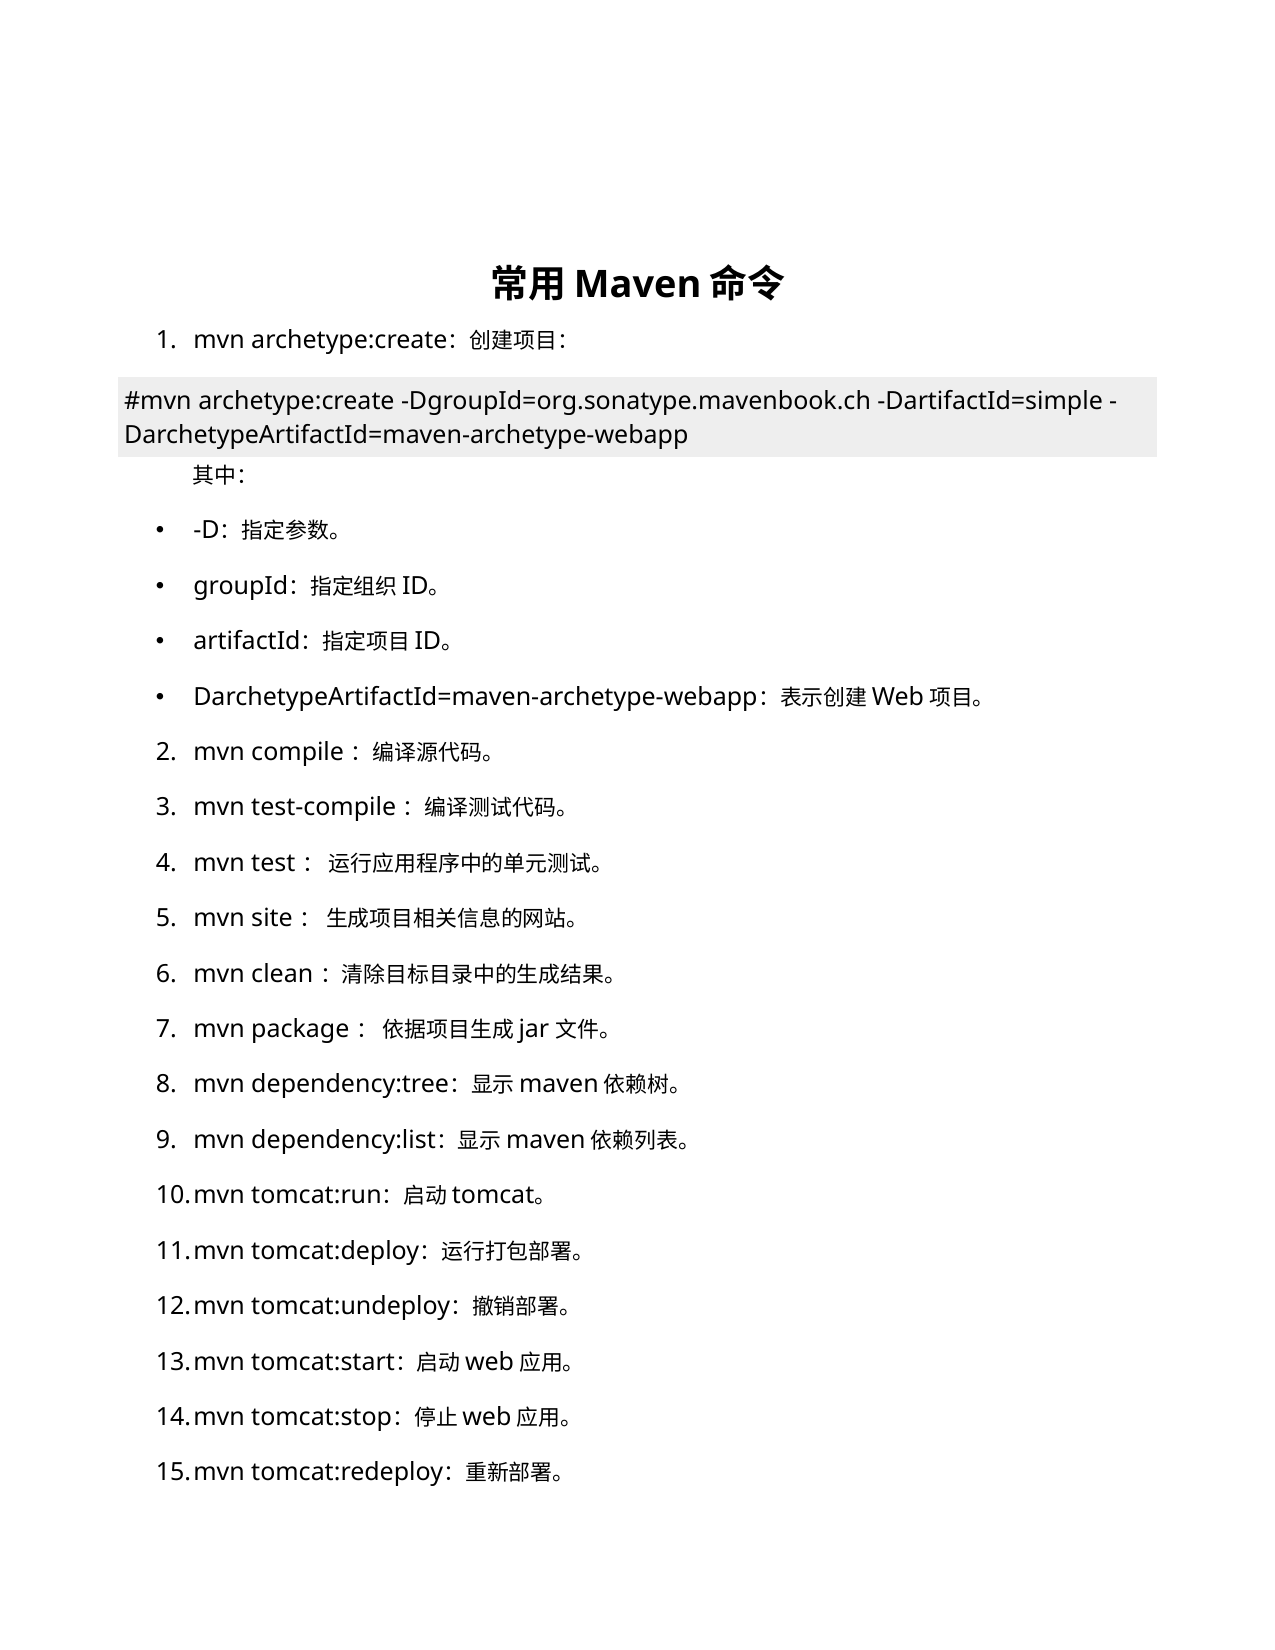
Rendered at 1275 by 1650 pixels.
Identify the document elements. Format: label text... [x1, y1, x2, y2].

list mvn compile ：编译源代码。 [156, 734, 1157, 768]
list DarchetypeArtifactId=maven-archetype-webapp：表示创建Web项目。 [156, 678, 1157, 712]
list mvn tomcat:run：启动tomcat。 [156, 1177, 1157, 1211]
text 其中： [118, 457, 1157, 491]
list mvn dependency:tree：显示maven依赖树。 [156, 1066, 1157, 1100]
list mvn site ： 生成项目相关信息的网站。 [156, 900, 1157, 934]
list mvn archetype:create：创建项目： [156, 322, 1157, 356]
list mvn package ： 依据项目生成jar 文件。 [156, 1011, 1157, 1045]
list mvn tomcat:deploy：运行打包部署。 [156, 1232, 1157, 1266]
subtitle 常用Maven命令 [118, 254, 1157, 309]
list mvn tomcat:undeploy：撤销部署。 [156, 1288, 1157, 1322]
list mvn test ： 运行应用程序中的单元测试。 [156, 844, 1157, 878]
list artifactId：指定项目ID。 [156, 623, 1157, 657]
list mvn clean ：清除目标目录中的生成结果。 [156, 955, 1157, 989]
list groupId：指定组织ID。 [156, 567, 1157, 601]
list mvn tomcat:stop：停止web应用。 [156, 1399, 1157, 1433]
list mvn tomcat:start：启动web应用。 [156, 1343, 1157, 1377]
list mvn dependency:list：显示maven依赖列表。 [156, 1122, 1157, 1156]
table_header #mvn archetype:create -DgroupId=org.sonatype.mavenbook.ch -DartifactId=simple -DarchetypeArtifactId=maven-archetype-webapp [118, 377, 1157, 457]
list mvn tomcat:redeploy：重新部署。 [156, 1454, 1157, 1488]
list -D：指定参数。 [156, 512, 1157, 546]
list mvn test-compile ：编译测试代码。 [156, 789, 1157, 823]
